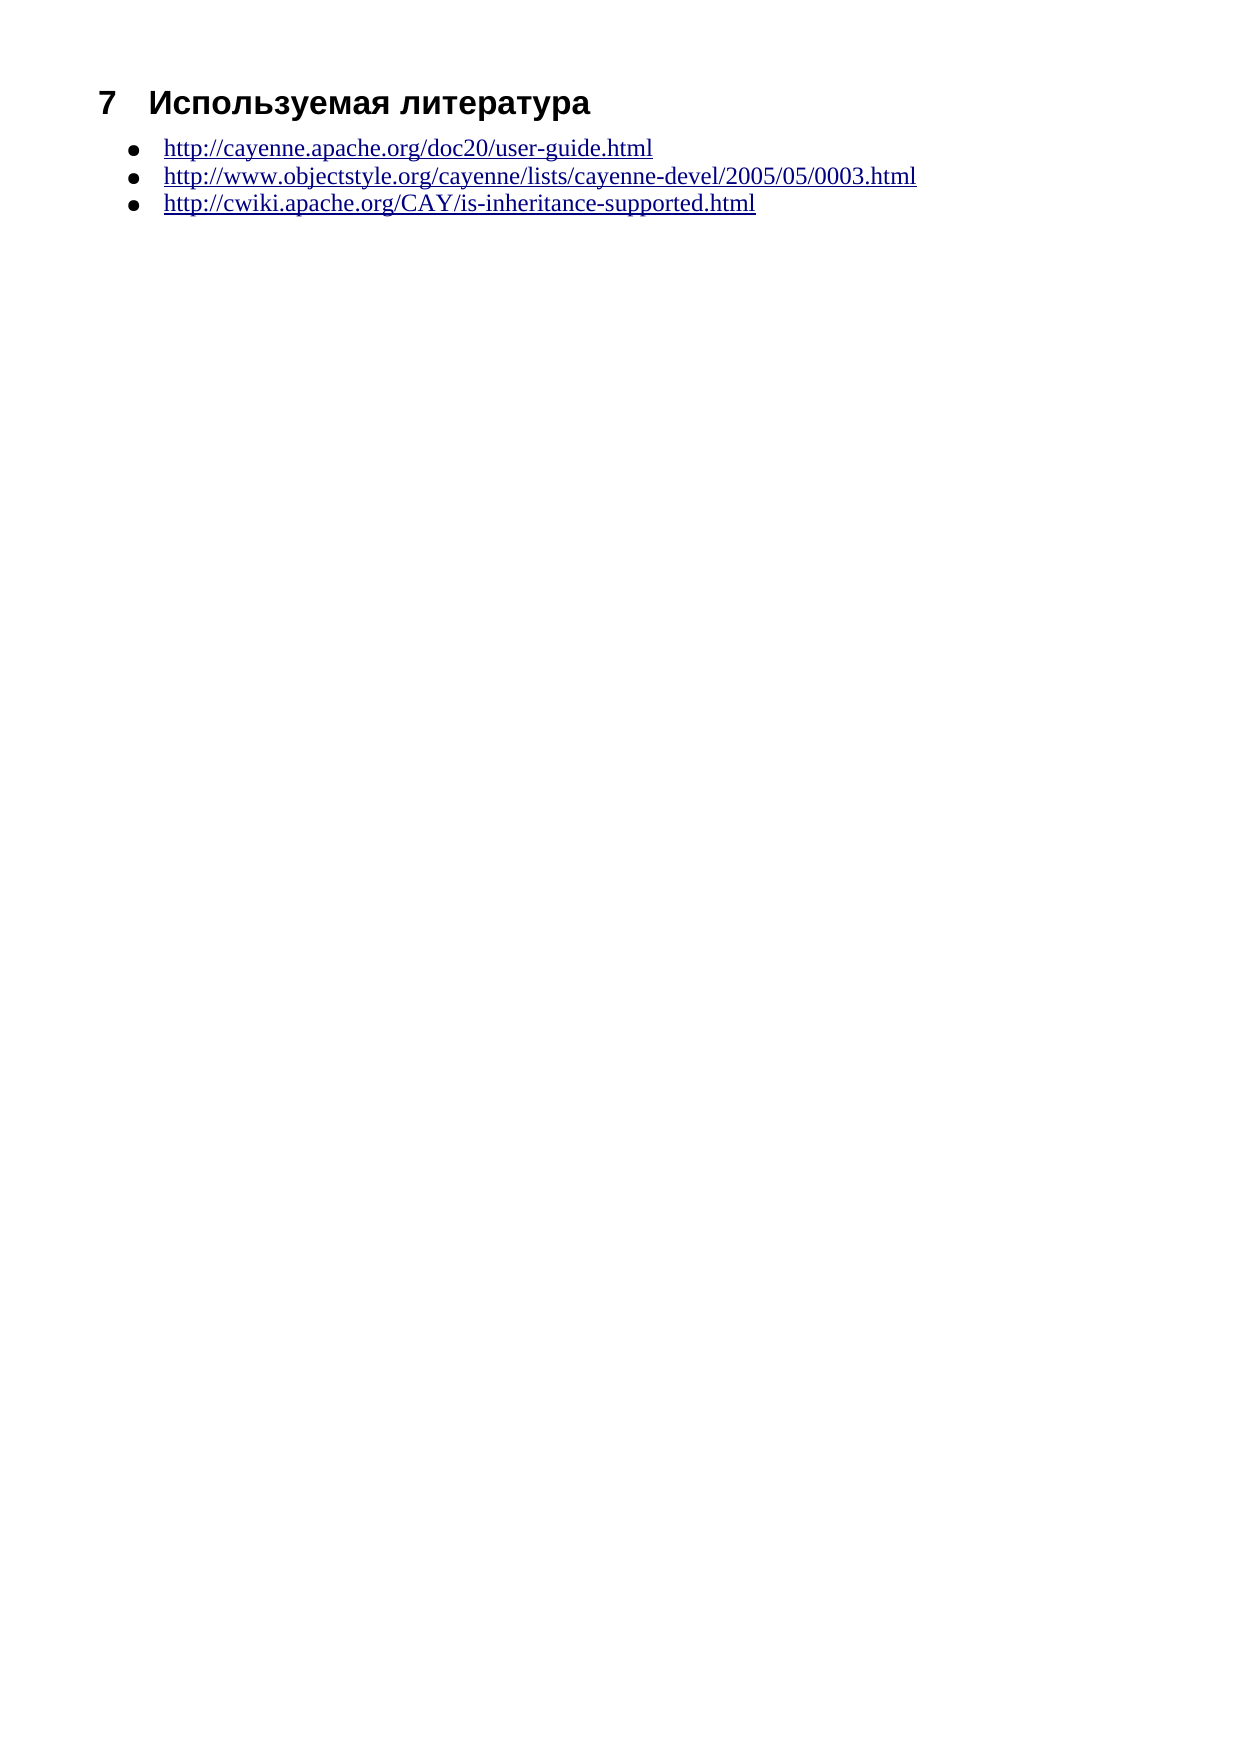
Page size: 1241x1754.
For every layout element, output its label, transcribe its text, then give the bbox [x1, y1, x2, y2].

list http://cwiki.apache.org/CAY/is-inheritance-supported.html [126, 189, 1181, 217]
list http://www.objectstyle.org/cayenne/lists/cayenne-devel/2005/05/0003.html [126, 162, 1181, 189]
list http://cayenne.apache.org/doc20/user-guide.html [126, 134, 1181, 162]
subtitle Используемая литература [88, 84, 1181, 122]
